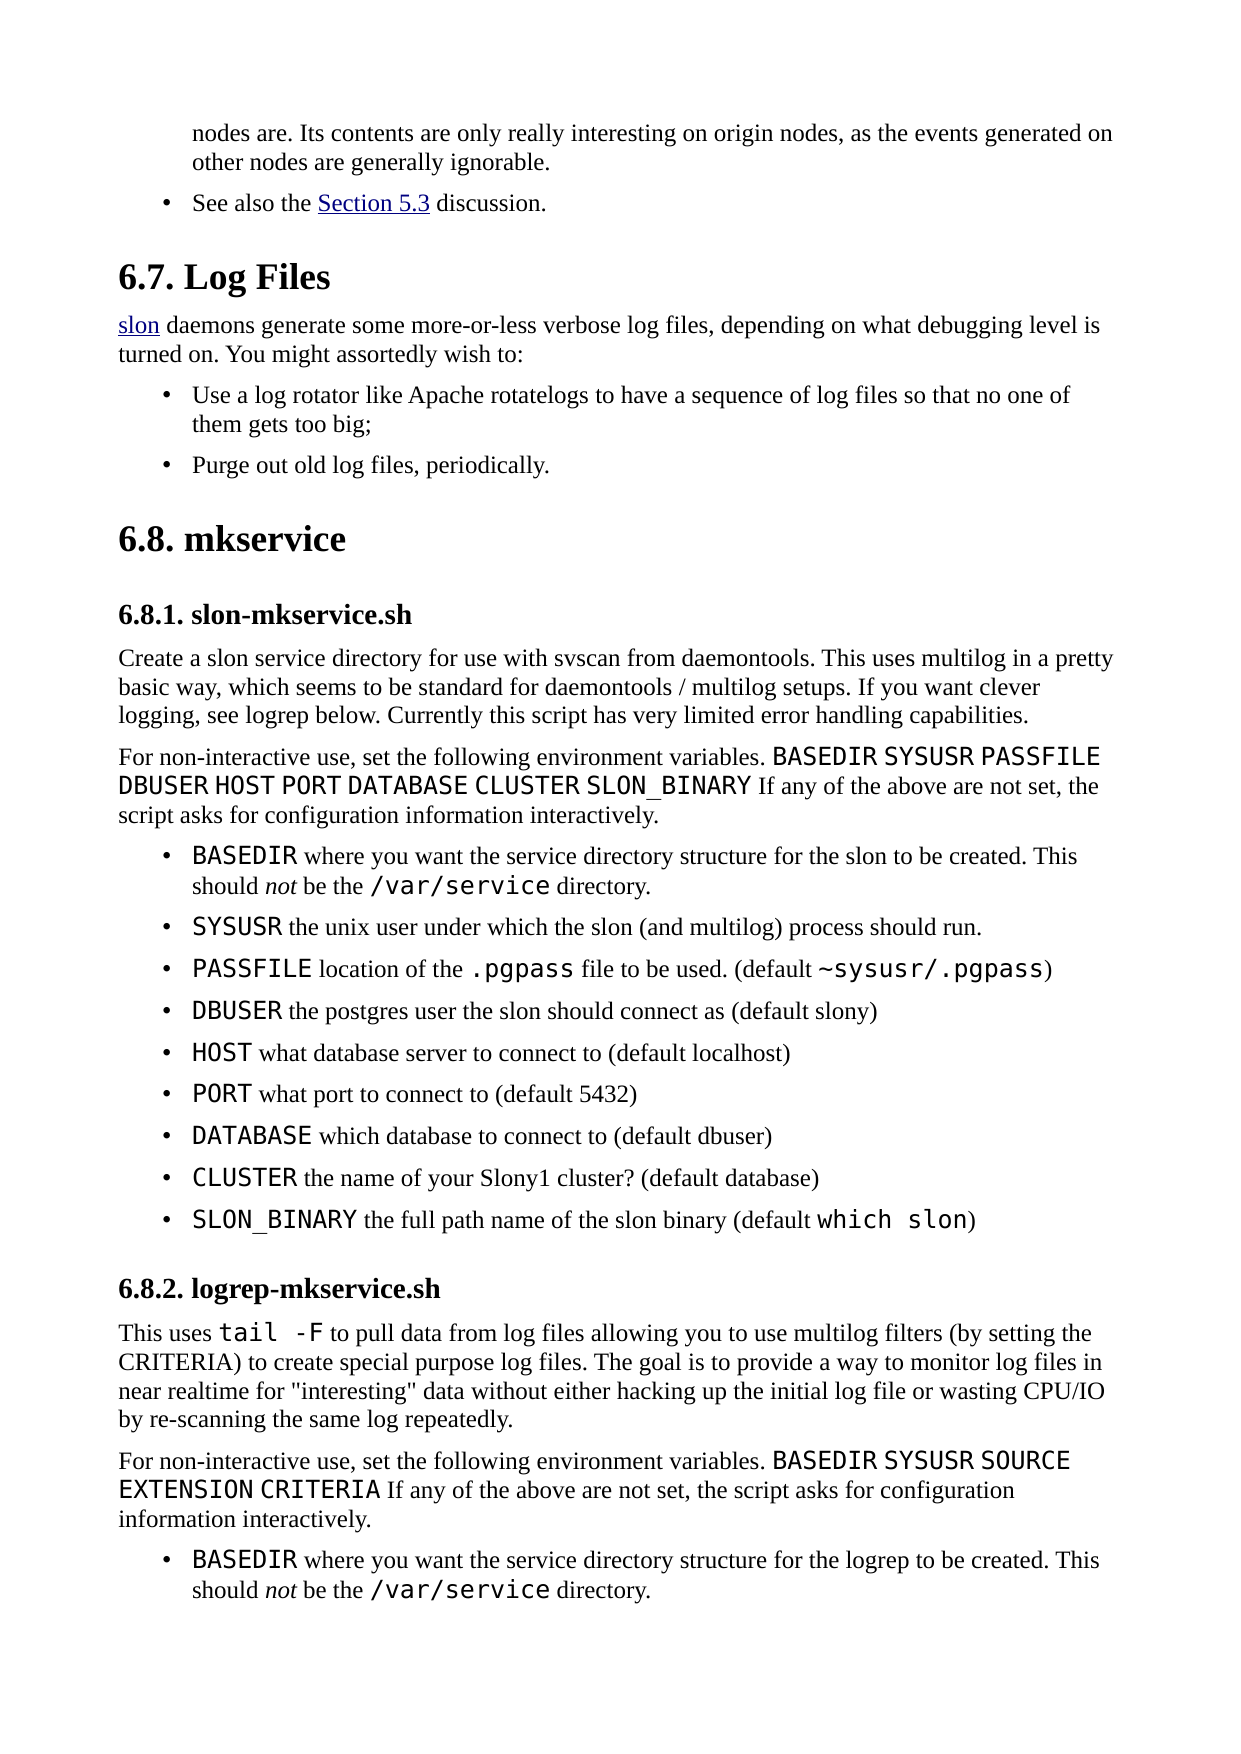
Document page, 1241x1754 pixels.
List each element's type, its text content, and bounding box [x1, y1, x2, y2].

subtitle 6.8.2. logrep-mkservice.sh [118, 1272, 1122, 1305]
list BASEDIR where you want the service directory structure for the logrep to be created. This should not be the /var/service directory. [162, 1546, 1122, 1604]
list Use a log rotator like Apache rotatelogs to have a sequence of log files so that no one of them gets too big; [162, 380, 1122, 437]
list PORT what port to connect to (default 5432) [162, 1079, 1122, 1109]
subtitle 6.7. Log Files [118, 254, 1122, 297]
subtitle 6.8. mkservice [118, 516, 1122, 559]
text For non-interactive use, set the following environment variables. BASEDIR SYSUSR PASSFILE DBUSER HOST PORT DATABASE CLUSTER SLON_BINARY If any of the above are not set, the script asks for configuration information interactively. [118, 742, 1122, 829]
subtitle 6.8.1. slon-mkservice.sh [118, 597, 1122, 630]
text Create a slon service directory for use with svscan from daemontools. This uses multilog in a pretty basic way, which seems to be standard for daemontools / multilog setups. If you want clever logging, see logrep below. Currently this script has very limited error handling capabilities. [118, 643, 1122, 729]
list See also the Section 5.3 discussion. [162, 188, 1122, 217]
list DATABASE which database to connect to (default dbuser) [162, 1121, 1122, 1151]
list BASEDIR where you want the service directory structure for the slon to be created. This should not be the /var/service directory. [162, 841, 1122, 900]
list Purge out old log files, periodically. [162, 450, 1122, 479]
list SLON_BINARY the full path name of the slon binary (default which slon) [162, 1205, 1122, 1234]
text For non-interactive use, set the following environment variables. BASEDIR SYSUSR SOURCE EXTENSION CRITERIA If any of the above are not set, the script asks for configuration information interactively. [118, 1446, 1122, 1533]
list SYSUSR the unix user under which the slon (and multilog) process should run. [162, 912, 1122, 942]
list PASSFILE location of the .pgpass file to be used. (default ~sysusr/.pgpass) [162, 954, 1122, 983]
text This uses tail -F to pull data from log files allowing you to use multilog filters (by setting the CRITERIA) to create special purpose log files. The goal is to provide a way to monitor log files in near realtime for "interesting" data without either hacking up the initial log file or wasting CPU/IO by re-scanning the same log repeatedly. [118, 1318, 1122, 1433]
list DBUSER the postgres user the slon should connect as (default slony) [162, 996, 1122, 1025]
list HOST what database server to connect to (default localhost) [162, 1038, 1122, 1067]
text slon daemons generate some more-or-less verbose log files, depending on what debugging level is turned on. You might assortedly wish to: [118, 310, 1122, 367]
list CLUSTER the name of your Slony1 cluster? (default database) [162, 1163, 1122, 1192]
list nodes are. Its contents are only really interesting on origin nodes, as the events generated on other nodes are generally ignorable. [162, 118, 1122, 176]
